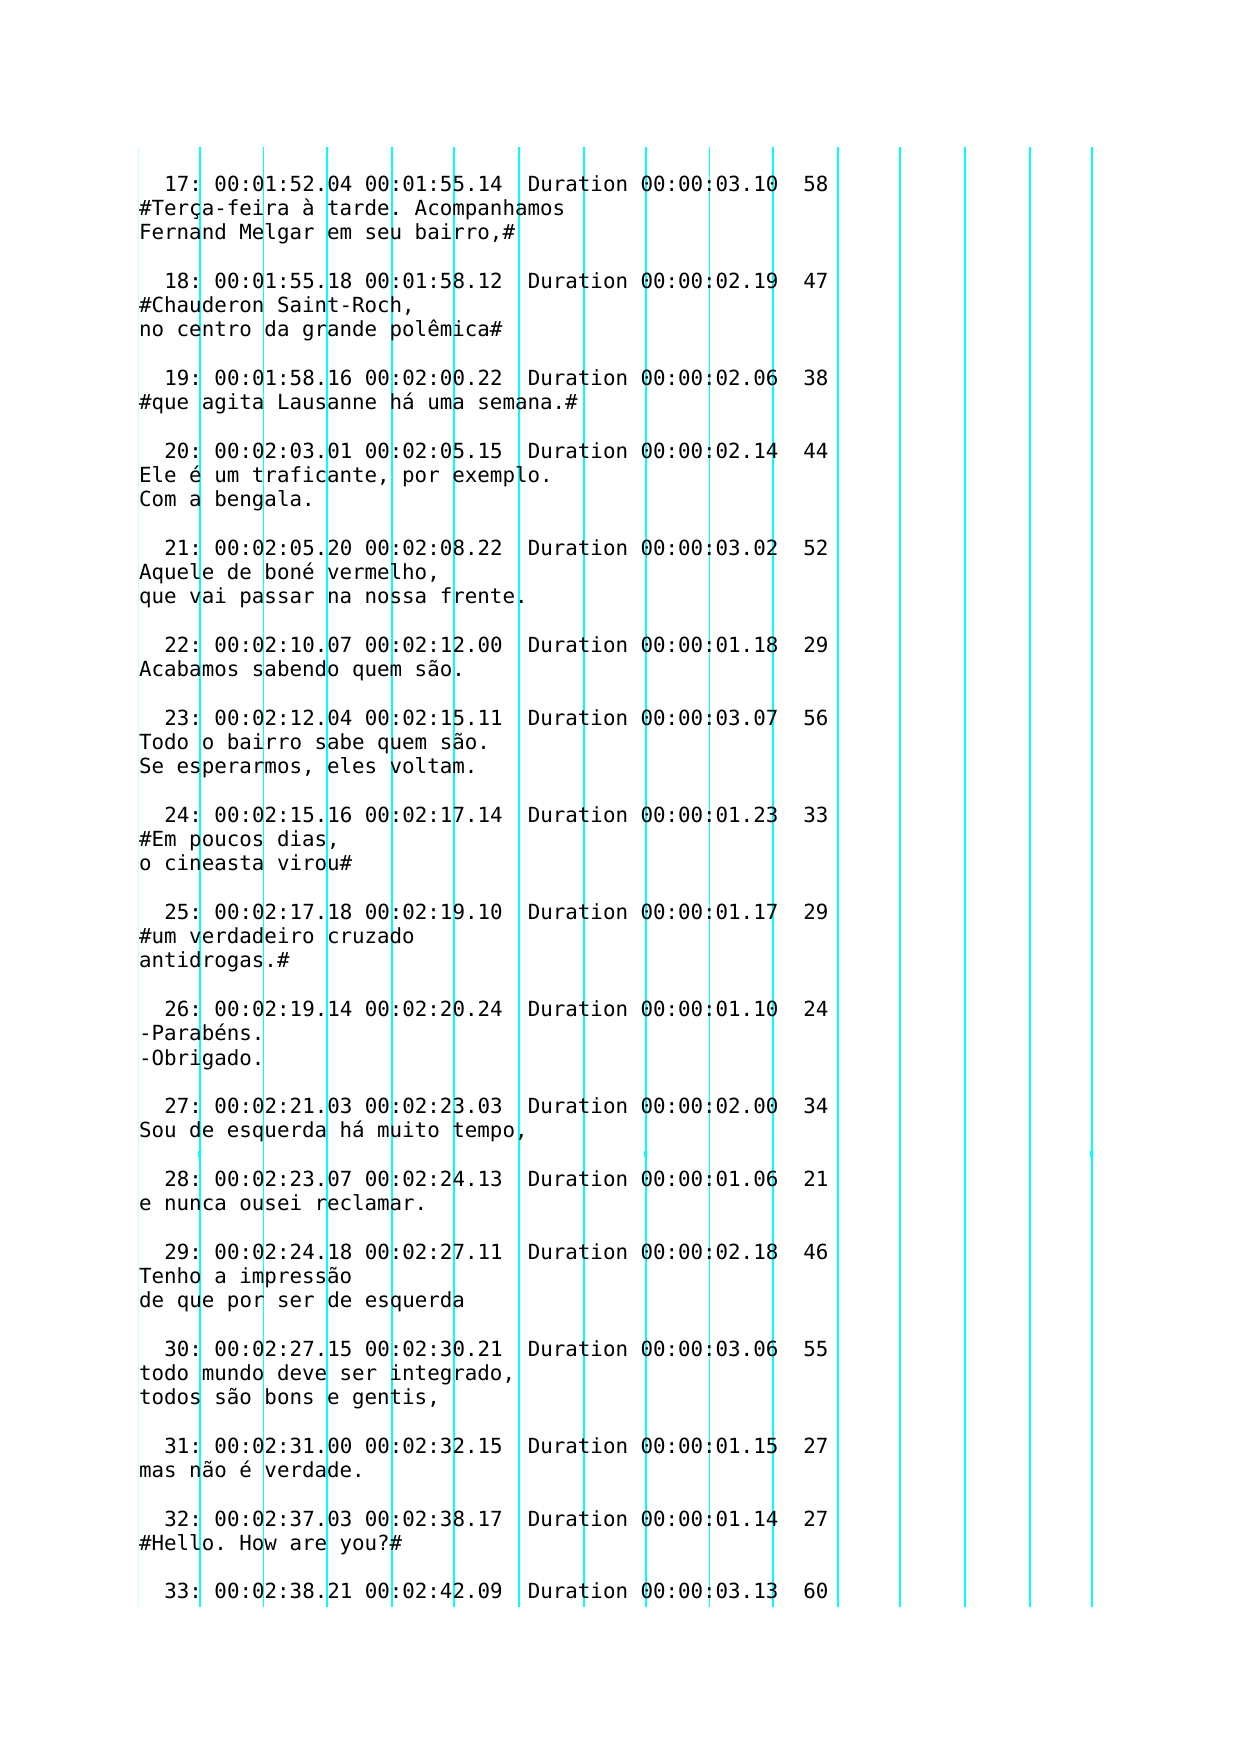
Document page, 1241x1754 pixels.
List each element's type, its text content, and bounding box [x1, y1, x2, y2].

text no centro da grande polêmica# [139, 317, 1101, 342]
text -Parabéns. [139, 1021, 1101, 1046]
text e nunca ousei reclamar. [139, 1191, 1101, 1216]
text Aquele de boné vermelho, [139, 560, 1101, 584]
text #Chauderon Saint-Roch, [139, 293, 1101, 317]
text #que agita Lausanne há uma semana.# [139, 390, 1101, 414]
text 25: 00:02:17.18 00:02:19.10 Duration 00:00:01.17 29 [139, 900, 1101, 924]
text 30: 00:02:27.15 00:02:30.21 Duration 00:00:03.06 55 [139, 1337, 1101, 1361]
text #um verdadeiro cruzado [139, 924, 1101, 948]
text Tenho a impressão [139, 1264, 1101, 1288]
text #Hello. How are you?# [139, 1531, 1101, 1555]
text mas não é verdade. [139, 1458, 1101, 1482]
text Com a bengala. [139, 487, 1101, 512]
text antidrogas.# [139, 948, 1101, 973]
text Acabamos sabendo quem são. [139, 657, 1101, 682]
text 24: 00:02:15.16 00:02:17.14 Duration 00:00:01.23 33 [139, 803, 1101, 827]
text 29: 00:02:24.18 00:02:27.11 Duration 00:00:02.18 46 [139, 1240, 1101, 1264]
picture [138, 147, 1102, 1607]
text 19: 00:01:58.16 00:02:00.22 Duration 00:00:02.06 38 [139, 366, 1101, 390]
text 33: 00:02:38.21 00:02:42.09 Duration 00:00:03.13 60 [139, 1579, 1101, 1604]
text 20: 00:02:03.01 00:02:05.15 Duration 00:00:02.14 44 [139, 439, 1101, 463]
text Ele é um traficante, por exemplo. [139, 463, 1101, 487]
text 26: 00:02:19.14 00:02:20.24 Duration 00:00:01.10 24 [139, 997, 1101, 1021]
text 21: 00:02:05.20 00:02:08.22 Duration 00:00:03.02 52 [139, 536, 1101, 560]
text Sou de esquerda há muito tempo, [139, 1118, 1101, 1143]
text 32: 00:02:37.03 00:02:38.17 Duration 00:00:01.14 27 [139, 1507, 1101, 1531]
text 23: 00:02:12.04 00:02:15.11 Duration 00:00:03.07 56 [139, 706, 1101, 730]
text Se esperarmos, eles voltam. [139, 754, 1101, 779]
text 28: 00:02:23.07 00:02:24.13 Duration 00:00:01.06 21 [139, 1167, 1101, 1191]
text todo mundo deve ser integrado, [139, 1361, 1101, 1385]
text o cineasta virou# [139, 851, 1101, 876]
text -Obrigado. [139, 1046, 1101, 1070]
text de que por ser de esquerda [139, 1288, 1101, 1313]
text #Terça-feira à tarde. Acompanhamos [139, 196, 1101, 220]
text 27: 00:02:21.03 00:02:23.03 Duration 00:00:02.00 34 [139, 1094, 1101, 1118]
text #Em poucos dias, [139, 827, 1101, 851]
text que vai passar na nossa frente. [139, 584, 1101, 609]
text Todo o bairro sabe quem são. [139, 730, 1101, 754]
text todos são bons e gentis, [139, 1385, 1101, 1410]
text 22: 00:02:10.07 00:02:12.00 Duration 00:00:01.18 29 [139, 633, 1101, 657]
text Fernand Melgar em seu bairro,# [139, 220, 1101, 245]
text 17: 00:01:52.04 00:01:55.14 Duration 00:00:03.10 58 [139, 172, 1101, 196]
text 18: 00:01:55.18 00:01:58.12 Duration 00:00:02.19 47 [139, 269, 1101, 293]
text 31: 00:02:31.00 00:02:32.15 Duration 00:00:01.15 27 [139, 1434, 1101, 1458]
